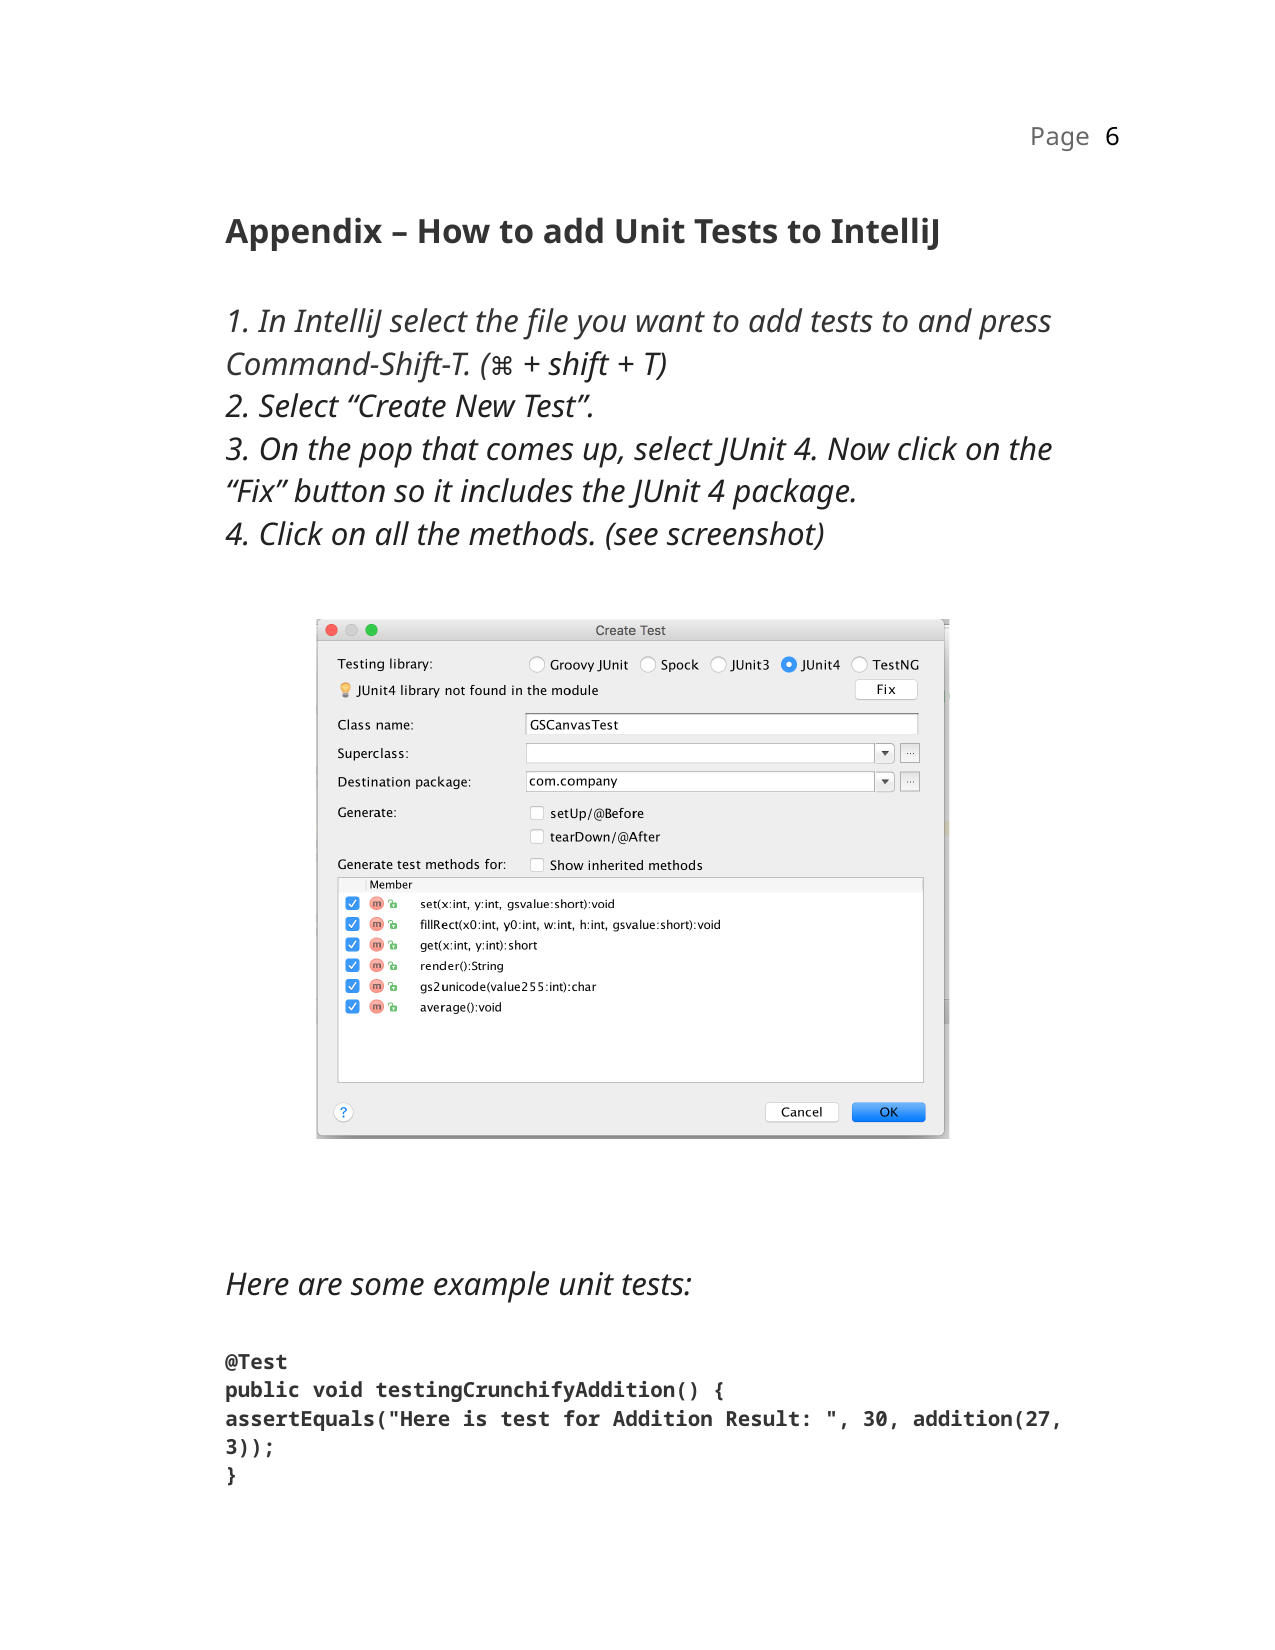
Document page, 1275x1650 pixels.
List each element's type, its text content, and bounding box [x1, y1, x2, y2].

picture [316, 619, 950, 1139]
text } [225, 1461, 1119, 1489]
text @Test [225, 1347, 1119, 1375]
text 2. Select “Create New Test”. [225, 384, 1119, 427]
text assertEquals("Here is test for Addition Result: ", 30, addition(27, 3)); [225, 1404, 1119, 1461]
text Here are some example unit tests: [225, 1262, 1119, 1304]
text 1. In IntelliJ select the file you want to add tests to and press Command-Shift-T. (⌘ + shift + T) [225, 299, 1119, 384]
text 3. On the pop that comes up, select JUnit 4. Now click on the “Fix” button so it includes the JUnit 4 package. [225, 427, 1119, 512]
text Appendix – How to add Unit Tests to IntelliJ [225, 208, 1119, 253]
text public void testingCrunchifyAddition() { [225, 1375, 1119, 1404]
text 4. Click on all the methods. (see screenshot) [225, 512, 1119, 554]
